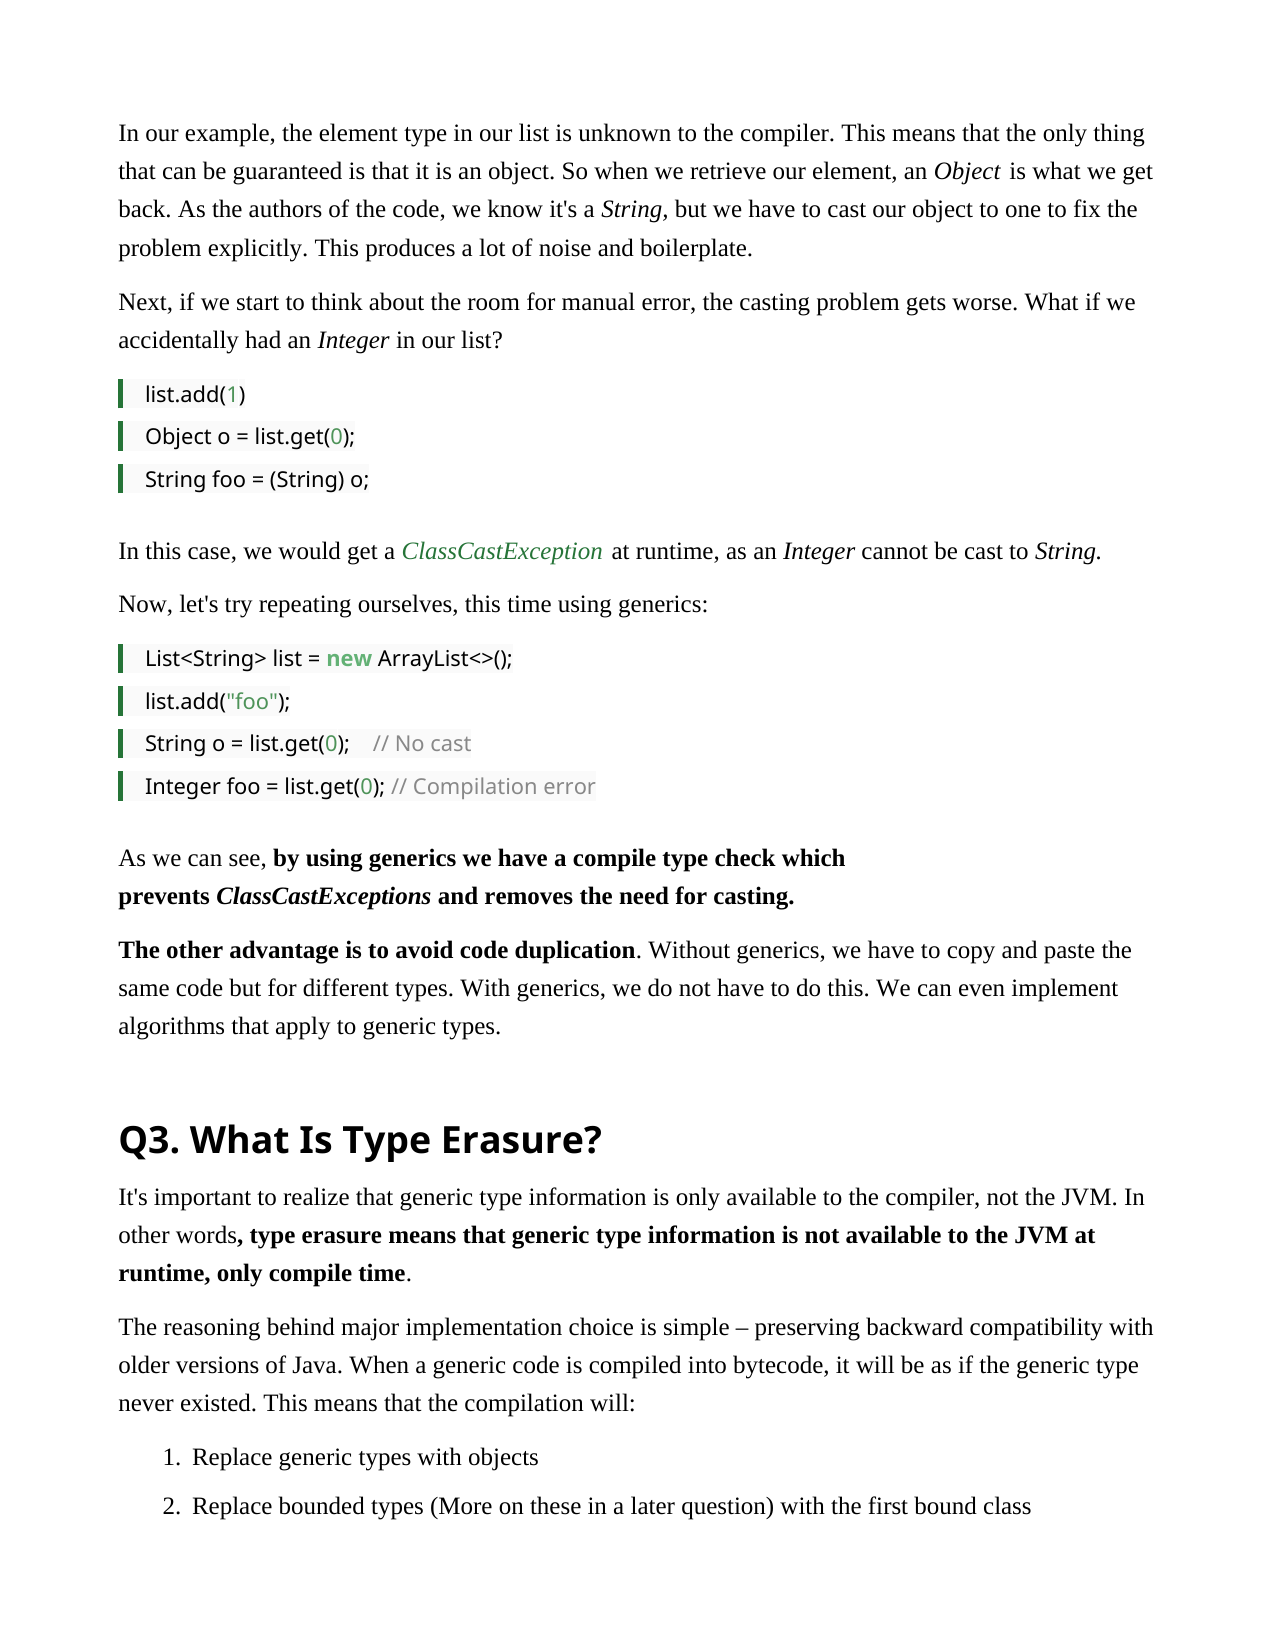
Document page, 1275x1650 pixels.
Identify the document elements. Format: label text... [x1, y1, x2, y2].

text Object o = list.get(0); [123, 421, 1157, 451]
text The other advantage is to avoid code duplication. Without generics, we have to copy and paste the same code but for different types. With generics, we do not have to do this. We can even implement algorithms that apply to generic types. [118, 935, 1157, 1040]
text list.add(1) [123, 379, 1157, 408]
text Now, let's try repeating ourselves, this time using generics: [118, 589, 1157, 618]
subtitle Q3. What Is Type Erasure? [118, 1113, 1157, 1164]
list Replace generic types with objects [162, 1442, 1157, 1471]
text Next, if we start to think about the room for manual error, the casting problem gets worse. What if we accidentally had an Integer in our list? [118, 287, 1157, 354]
text In our example, the element type in our list is unknown to the compiler. This means that the only thing that can be guaranteed is that it is an object. So when we retrieve our element, an Object is what we get back. As the authors of the code, we know it's a String, but we have to cast our object to one to fix the problem explicitly. This produces a lot of noise and boilerplate. [118, 118, 1157, 262]
text String foo = (String) o; [123, 464, 1157, 493]
list Replace bounded types (More on these in a later question) with the first bound class [162, 1491, 1157, 1519]
text List<String> list = new ArrayList<>(); [118, 643, 1157, 673]
text As we can see, by using generics we have a compile type check which prevents ClassCastExceptions and removes the need for casting. [118, 843, 1157, 910]
text The reasoning behind major implementation choice is simple – preserving backward compatibility with older versions of Java. When a generic code is compiled into bytecode, it will be as if the generic type never existed. This means that the compilation will: [118, 1312, 1157, 1417]
text Integer foo = list.get(0); // Compilation error [123, 771, 1157, 801]
text list.add("foo"); [123, 686, 1157, 716]
text In this case, we would get a ClassCastException at runtime, as an Integer cannot be cast to String. [118, 536, 1157, 564]
text It's important to realize that generic type information is only available to the compiler, not the JVM. In other words, type erasure means that generic type information is not available to the JVM at runtime, only compile time. [118, 1182, 1157, 1287]
text String o = list.get(0); // No cast [118, 728, 1157, 758]
